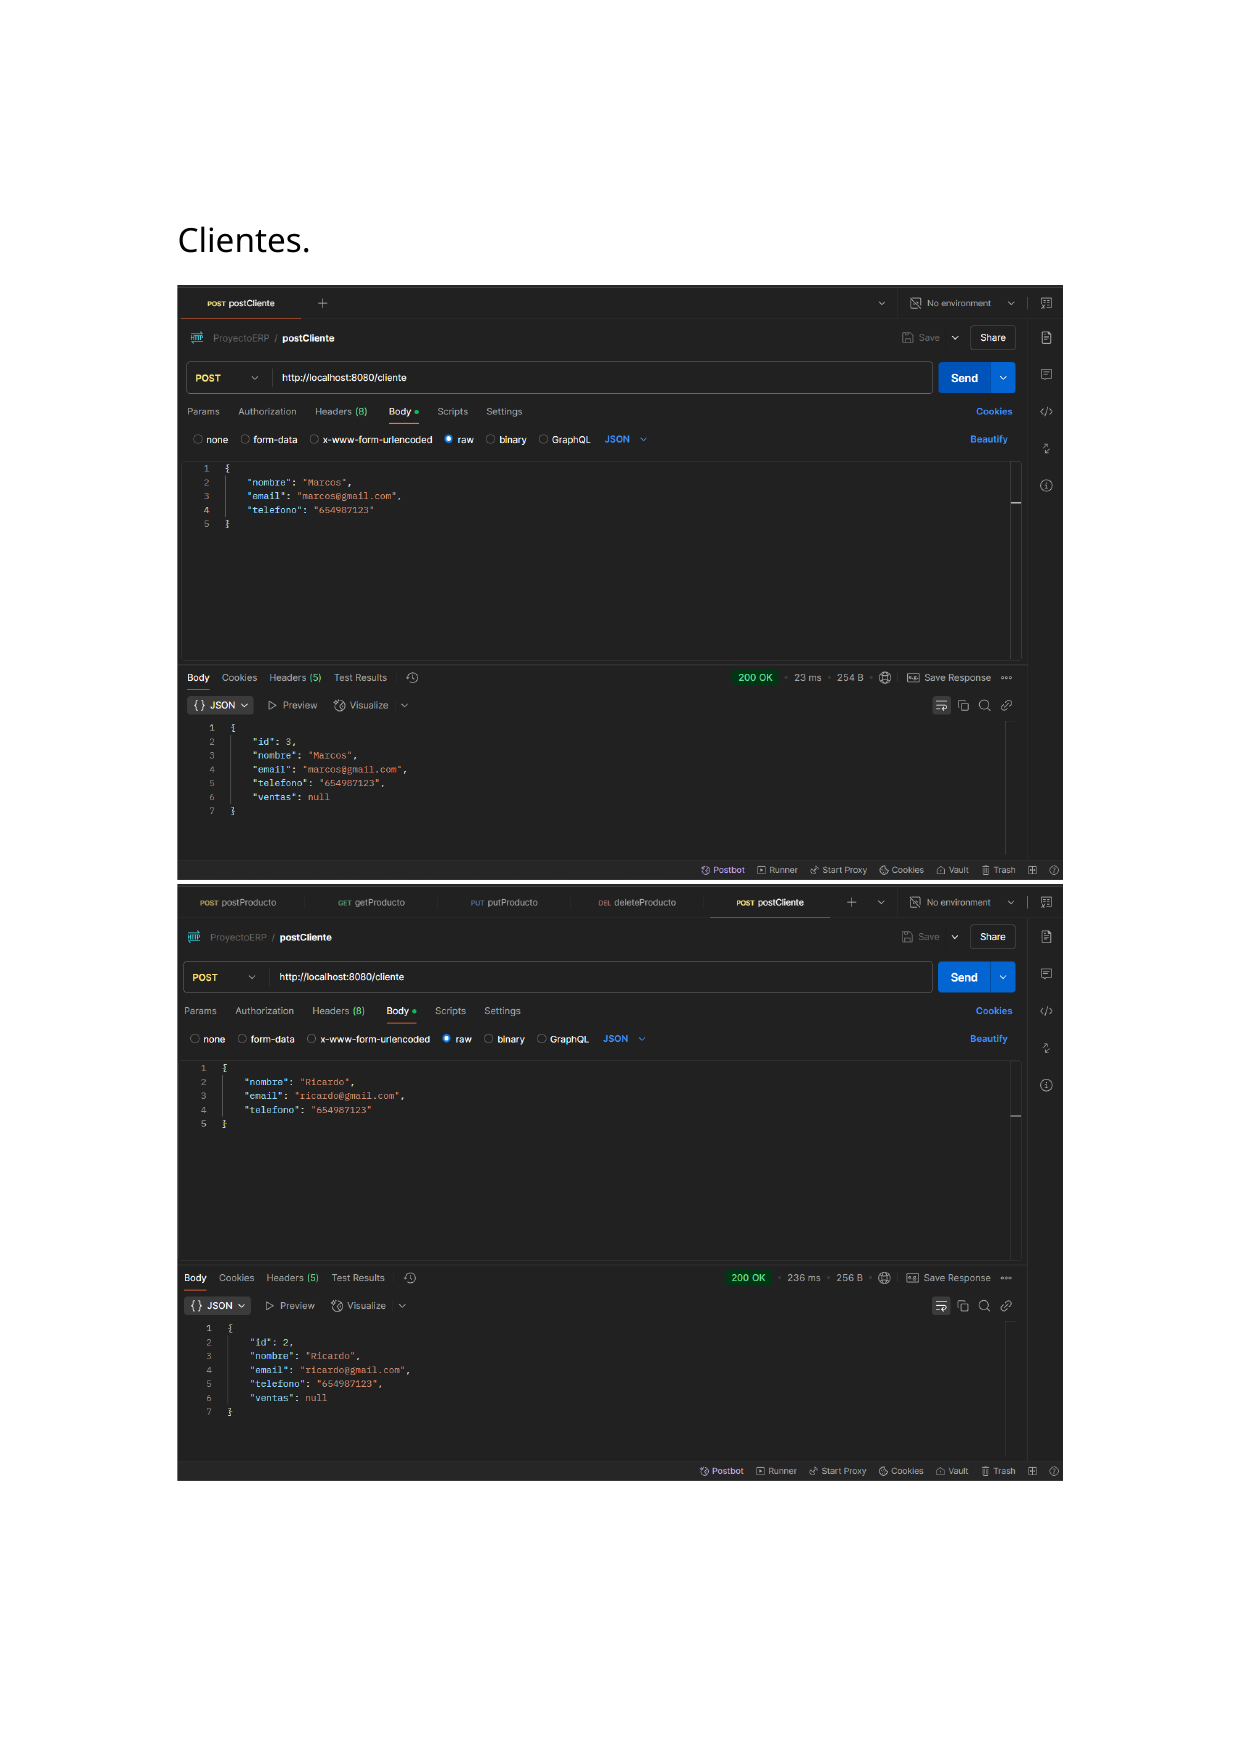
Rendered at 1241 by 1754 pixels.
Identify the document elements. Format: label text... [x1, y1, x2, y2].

text Clientes. [177, 216, 1063, 262]
